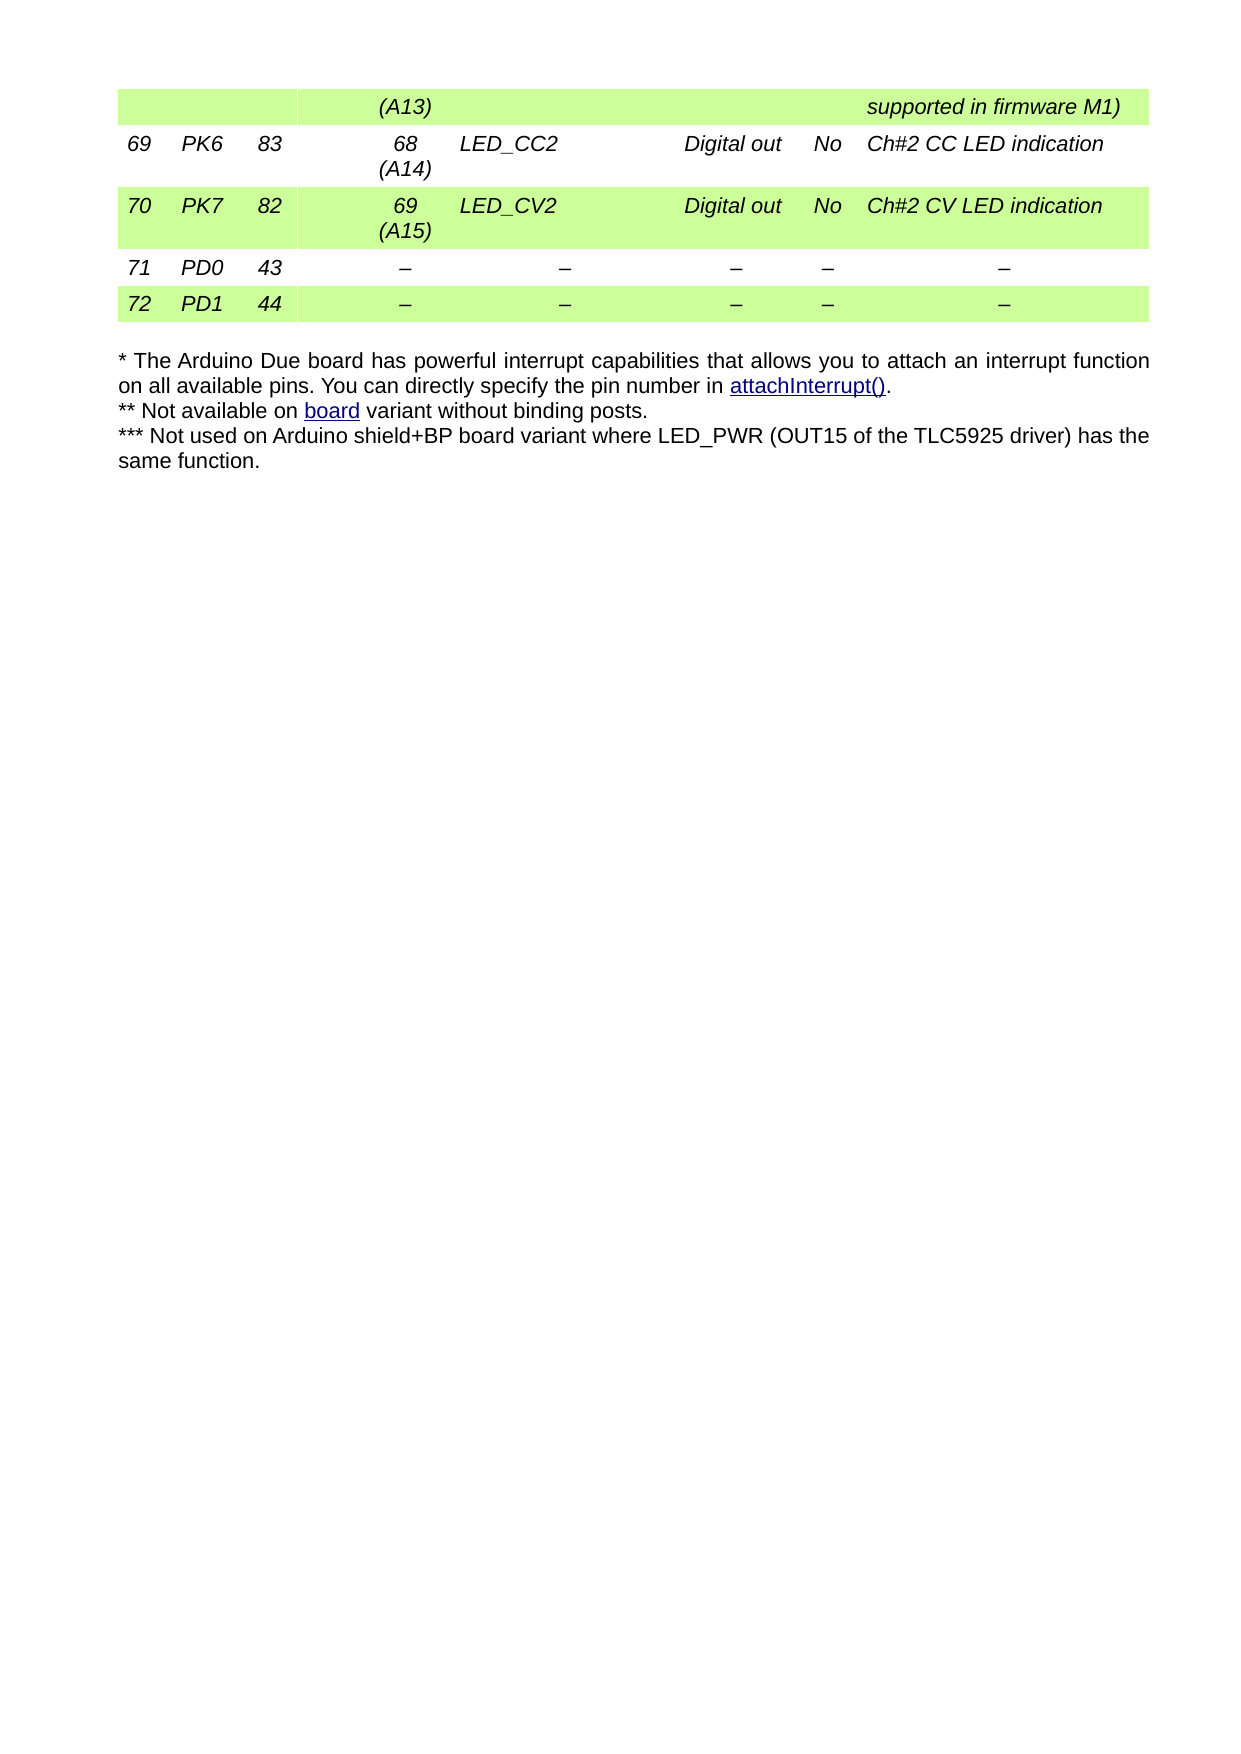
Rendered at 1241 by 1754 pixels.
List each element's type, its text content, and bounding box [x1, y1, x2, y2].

table_cell [298, 286, 359, 322]
table_cell – [359, 286, 454, 322]
table_cell [678, 89, 796, 125]
table_cell PD1 [162, 286, 244, 322]
table_cell PK6 [162, 125, 244, 187]
table_cell 44 [244, 286, 297, 322]
table_cell – [359, 249, 454, 286]
table_cell – [454, 249, 678, 286]
table_cell [796, 89, 861, 125]
text * The Arduino Due board has powerful interrupt capabilities that allows you to attach an interrupt function on all available pins. You can directly specify the pin number in attachInterrupt(). [118, 347, 1152, 398]
table_cell – [861, 286, 1149, 322]
table_cell – [678, 249, 796, 286]
table_cell PK7 [162, 187, 244, 249]
table_cell No [796, 125, 861, 187]
table_cell (A13) [359, 89, 454, 125]
table_cell [298, 249, 359, 286]
table_cell – [861, 249, 1149, 286]
table_cell Digital out [678, 125, 796, 187]
table_cell 83 [244, 125, 297, 187]
table_cell [118, 89, 162, 125]
table_cell [298, 125, 359, 187]
text *** Not used on Arduino shield+BP board variant where LED_PWR (OUT15 of the TLC5925 driver) has the same function. [118, 423, 1152, 473]
table_cell – [678, 286, 796, 322]
table_cell Ch#2 CV LED indication [861, 187, 1149, 249]
table_cell 69 (A15) [359, 187, 454, 249]
table_cell [162, 89, 244, 125]
table_cell – [796, 249, 861, 286]
table_cell 69 [118, 125, 162, 187]
table_cell No [796, 187, 861, 249]
table_cell 82 [244, 187, 297, 249]
table_cell LED_CV2 [454, 187, 678, 249]
table_cell PD0 [162, 249, 244, 286]
table_cell 68 (A14) [359, 125, 454, 187]
table_cell Digital out [678, 187, 796, 249]
table_cell 43 [244, 249, 297, 286]
table_cell – [796, 286, 861, 322]
table_cell Ch#2 CC LED indication [861, 125, 1149, 187]
table_cell 70 [118, 187, 162, 249]
table_cell LED_CC2 [454, 125, 678, 187]
table_cell supported in firmware M1) [861, 89, 1149, 125]
table_cell [244, 89, 297, 125]
table_cell [298, 89, 359, 125]
text ** Not available on board variant without binding posts. [118, 398, 1152, 423]
table_cell [298, 187, 359, 249]
table_cell 71 [118, 249, 162, 286]
table_cell 72 [118, 286, 162, 322]
table_cell – [454, 286, 678, 322]
table_cell [454, 89, 678, 125]
